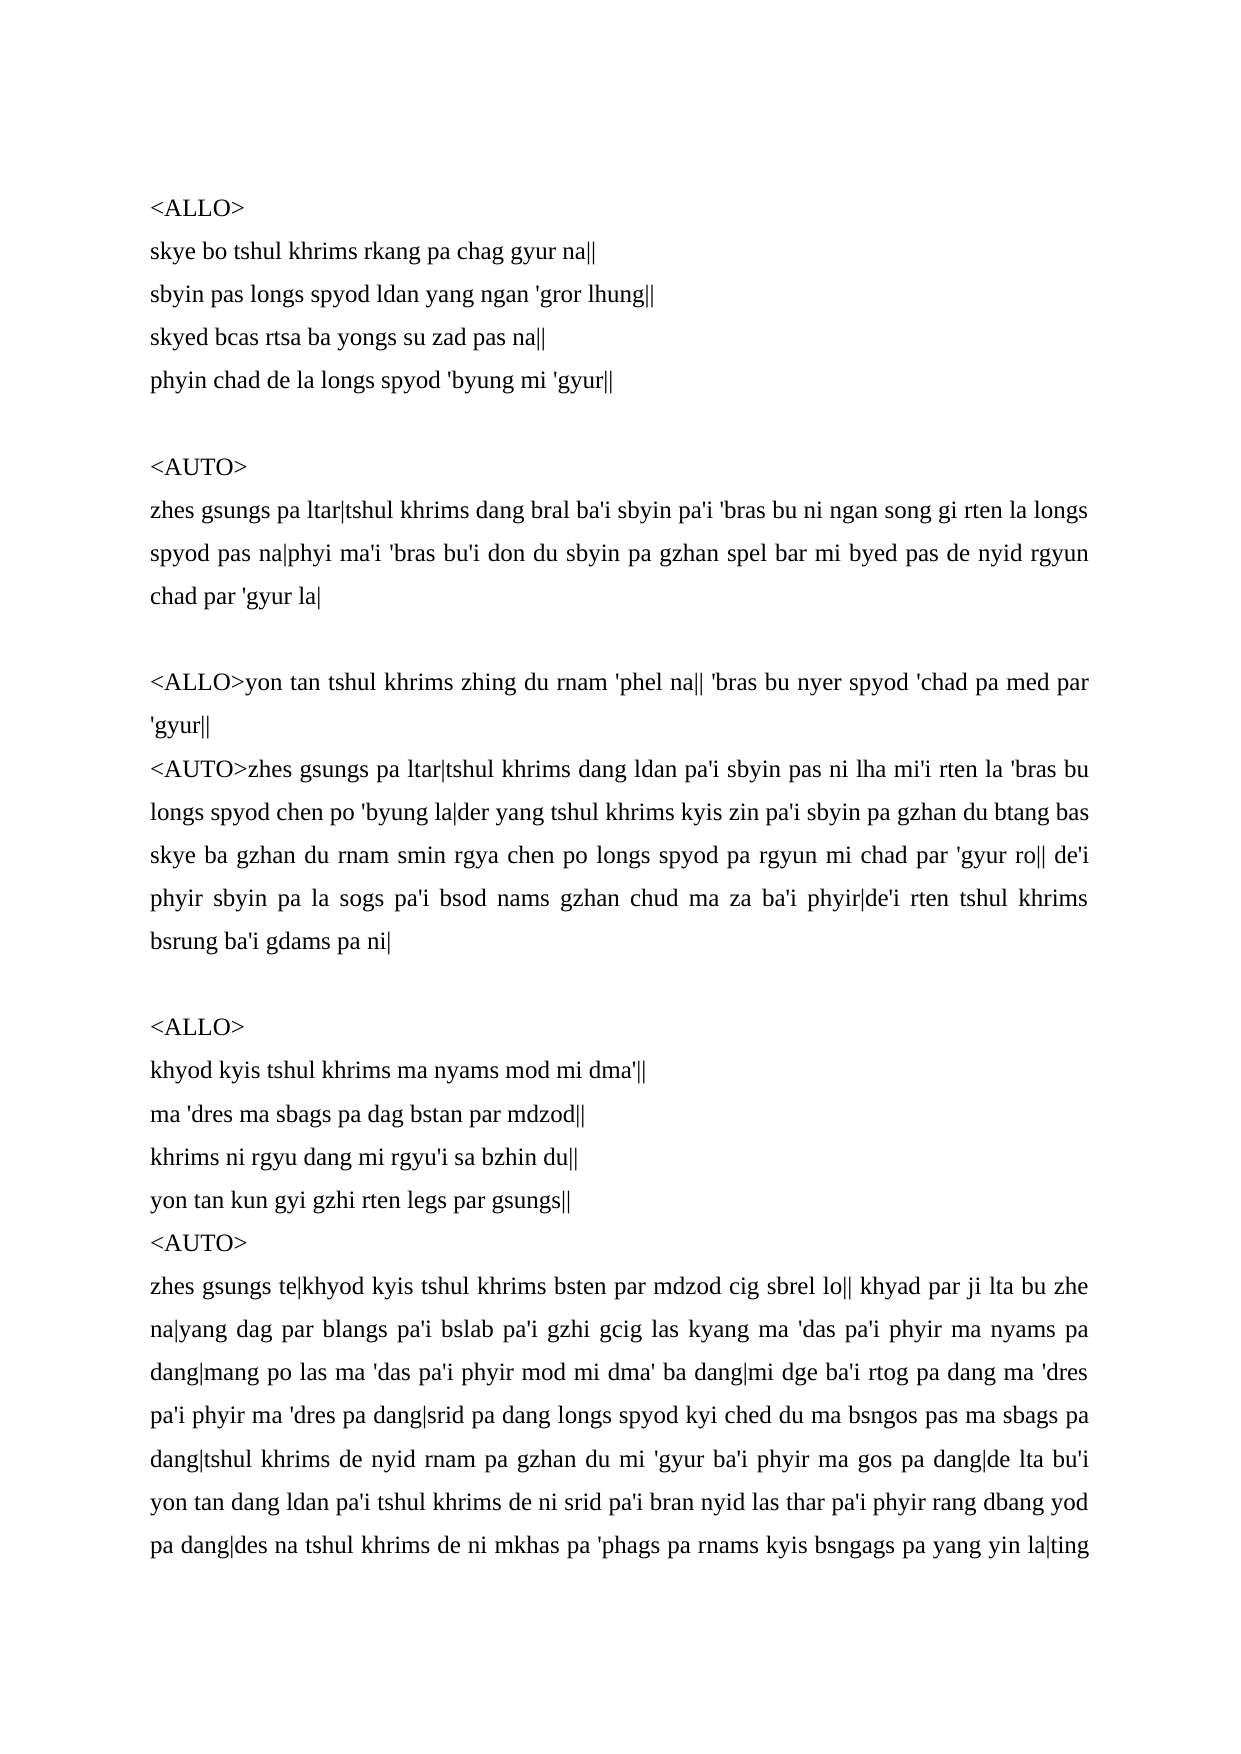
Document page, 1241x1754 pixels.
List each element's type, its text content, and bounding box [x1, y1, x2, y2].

text skye bo tshul khrims rkang pa chag gyur na|| [150, 236, 1090, 265]
text <AUTO>zhes gsungs pa ltar|tshul khrims dang ldan pa'i sbyin pas ni lha mi'i rten la 'bras bu longs spyod chen po 'byung la|der yang tshul khrims kyis zin pa'i sbyin pa gzhan du btang bas skye ba gzhan du rnam smin rgya chen po longs spyod pa rgyun mi chad par 'gyur ro|| de'i phyir sbyin pa la sogs pa'i bsod nams gzhan chud ma za ba'i phyir|de'i rten tshul khrims bsrung ba'i gdams pa ni| [150, 754, 1090, 955]
text <AUTO> [150, 1228, 1090, 1257]
text ma 'dres ma sbags pa dag bstan par mdzod|| [150, 1099, 1090, 1127]
text khyod kyis tshul khrims ma nyams mod mi dma'|| [150, 1056, 1090, 1084]
text khrims ni rgyu dang mi rgyu'i sa bzhin du|| [150, 1142, 1090, 1171]
text yon tan kun gyi gzhi rten legs par gsungs|| [150, 1185, 1090, 1214]
text sbyin pas longs spyod ldan yang ngan 'gror lhung|| [150, 279, 1090, 308]
text <ALLO>yon tan tshul khrims zhing du rnam 'phel na|| 'bras bu nyer spyod 'chad pa med par 'gyur|| [150, 667, 1090, 739]
text <AUTO> [150, 452, 1090, 481]
text zhes gsungs pa ltar|tshul khrims dang bral ba'i sbyin pa'i 'bras bu ni ngan song gi rten la longs spyod pas na|phyi ma'i 'bras bu'i don du sbyin pa gzhan spel bar mi byed pas de nyid rgyun chad par 'gyur la| [150, 495, 1090, 610]
text skyed bcas rtsa ba yongs su zad pas na|| [150, 322, 1090, 351]
text phyin chad de la longs spyod 'byung mi 'gyur|| [150, 366, 1090, 394]
text zhes gsungs te|khyod kyis tshul khrims bsten par mdzod cig sbrel lo|| khyad par ji lta bu zhe na|yang dag par blangs pa'i bslab pa'i gzhi gcig las kyang ma 'das pa'i phyir ma nyams pa dang|mang po las ma 'das pa'i phyir mod mi dma' ba dang|mi dge ba'i rtog pa dang ma 'dres pa'i phyir ma 'dres pa dang|srid pa dang longs spyod kyi ched du ma bsngos pas ma sbags pa dang|tshul khrims de nyid rnam pa gzhan du mi 'gyur ba'i phyir ma gos pa dang|de lta bu'i yon tan dang ldan pa'i tshul khrims de ni srid pa'i bran nyid las thar pa'i phyir rang dbang yod pa dang|des na tshul khrims de ni mkhas pa 'phags pa rnams kyis bsngags pa yang yin la|ting [150, 1271, 1090, 1559]
text <ALLO> [150, 193, 1090, 222]
text <ALLO> [150, 1012, 1090, 1041]
